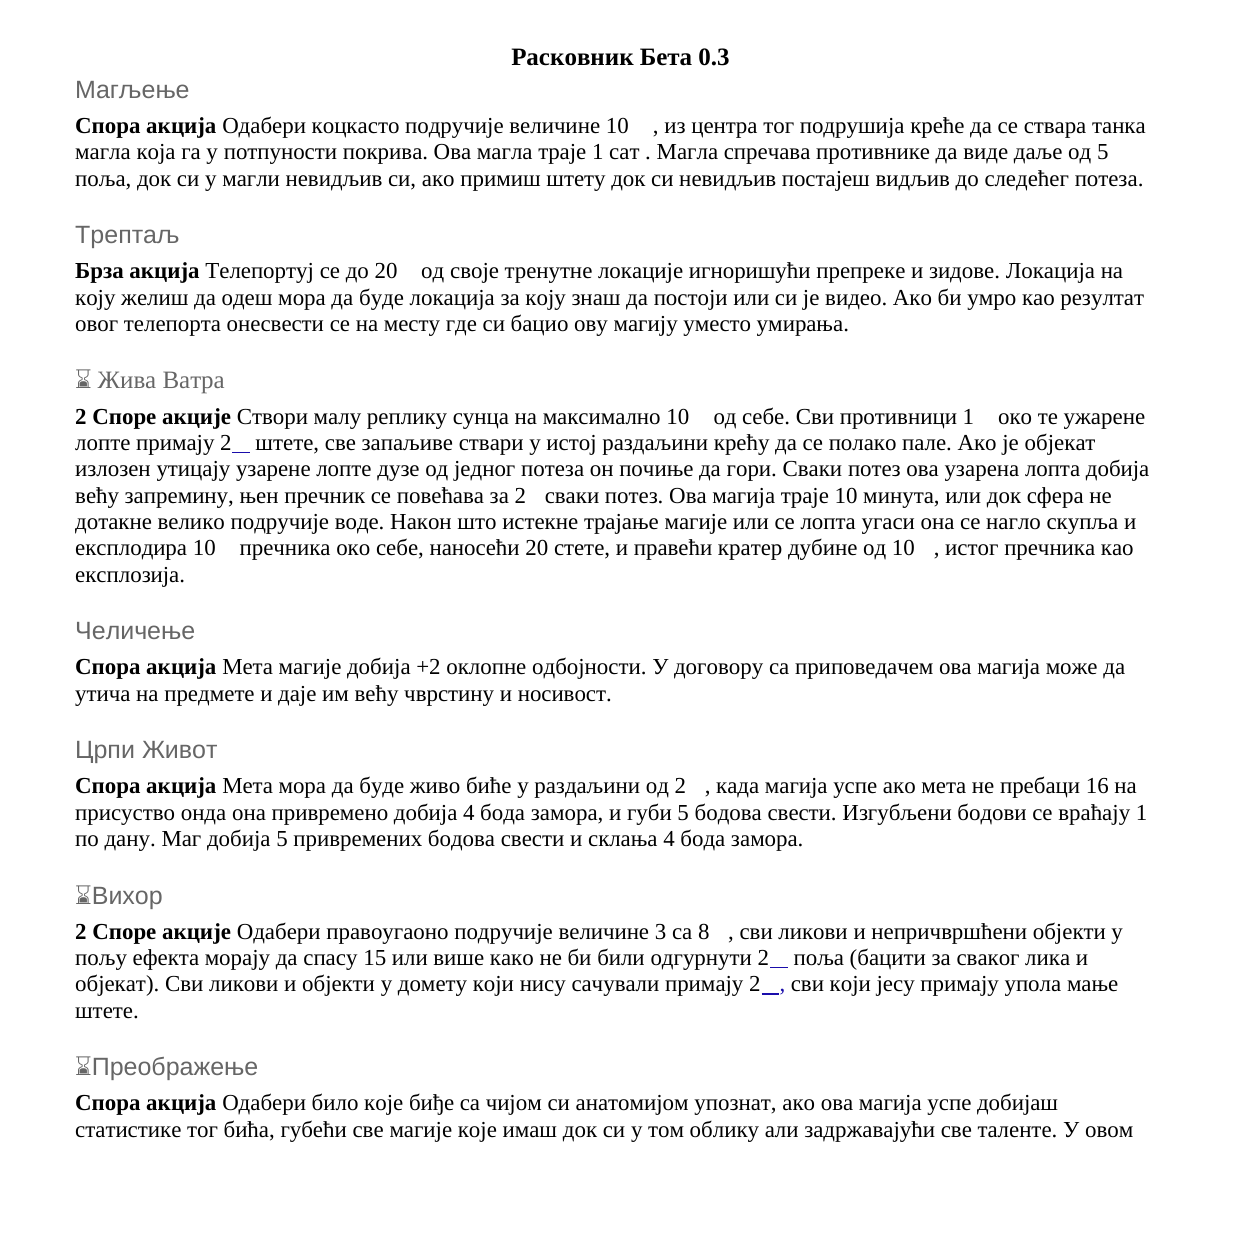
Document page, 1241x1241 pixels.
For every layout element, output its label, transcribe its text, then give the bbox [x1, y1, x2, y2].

text Спора акција Одабери било које биђе са чијом си анатомијом упознат, ако ова магија успе добијаш статистике тог бића, губећи све магије које имаш док си у том облику али задржавајући све таленте. У овом [75, 1089, 1166, 1142]
subtitle Трептаљ [75, 220, 1166, 249]
subtitle ⌛️ Жива Ватра [75, 366, 1166, 394]
text Брза акција Телепортуј се до 20💥 од своје тренутне локације игноришући препреке и зидове. Локација на коју желиш да одеш мора да буде локација за коју знаш да постоји или си је видео. Ако би умро као резултат овог телепорта онесвести се на месту где си бацио ову магију уместо умирања. [75, 257, 1166, 336]
subtitle Челичење [75, 616, 1166, 645]
text 2 Споре акције Створи малу реплику сунца на максимално 10💥 од себе. Сви противници 1💥 око те ужарене лопте примају 2🎲 штете, све запаљиве ствари у истој раздаљини крећу да се полако пале. Ако је објекат излозен утицају узарене лопте дузе од једног потеза он почиње да гори. Сваки потез ова узарена лопта добија већу запремину, њен пречник се повећава за 2💥сваки потез. Ова магија траје 10 минута, или док сфера не дотакне велико подручије воде. Након што истекне трајање магије или се лопта угаси она се нагло скупља и експлодира 10💥 пречника око себе, наносећи 20 стете, и правећи кратер дубине од 10💥, истог пречника као експлозија. [75, 403, 1166, 587]
text Спора акција Одабери коцкасто подручије величине 10💥 , из центра тог подрушија креће да се ствара танка магла која га у потпуности покрива. Ова магла траје 1 сат . Магла спречава противнике да виде даље од 5 поља, док си у магли невидљив си, ако примиш штету док си невидљив постајеш видљив до следећег потеза. [75, 112, 1166, 191]
text 2 Споре акције Одабери правоугаоно подручије величине 3 са 8💥, сви ликови и непричвршћени објекти у пољу ефекта морају да спасу 15 или више како не би били одгурнути 2🎲 поља (бацити за сваког лика и објекат). Сви ликови и објекти у домету који нису сачували примају 2🎲, сви који јесу примају упола мање штете. [75, 918, 1166, 1023]
text Спора акција Мета мора да буде живо биће у раздаљини од 2💥, када магија успе ако мета не пребаци 16 на присуство онда она привремено добија 4 бода замора, и губи 5 бодова свести. Изгубљени бодови се враћају 1 по дану. Маг добија 5 привремених бодова свести и склања 4 бода замора. [75, 772, 1166, 851]
subtitle Црпи Живот [75, 735, 1166, 764]
subtitle ⌛Вихор [75, 881, 1166, 909]
subtitle ⌛️Преображење [75, 1052, 1166, 1081]
text Спора акција Мета магије добија +2 оклопне одбојности. У договору са приповедачем ова магија може да утича на предмете и даје им већу чврстину и носивост. [75, 653, 1166, 706]
subtitle Магљење [75, 75, 1166, 104]
